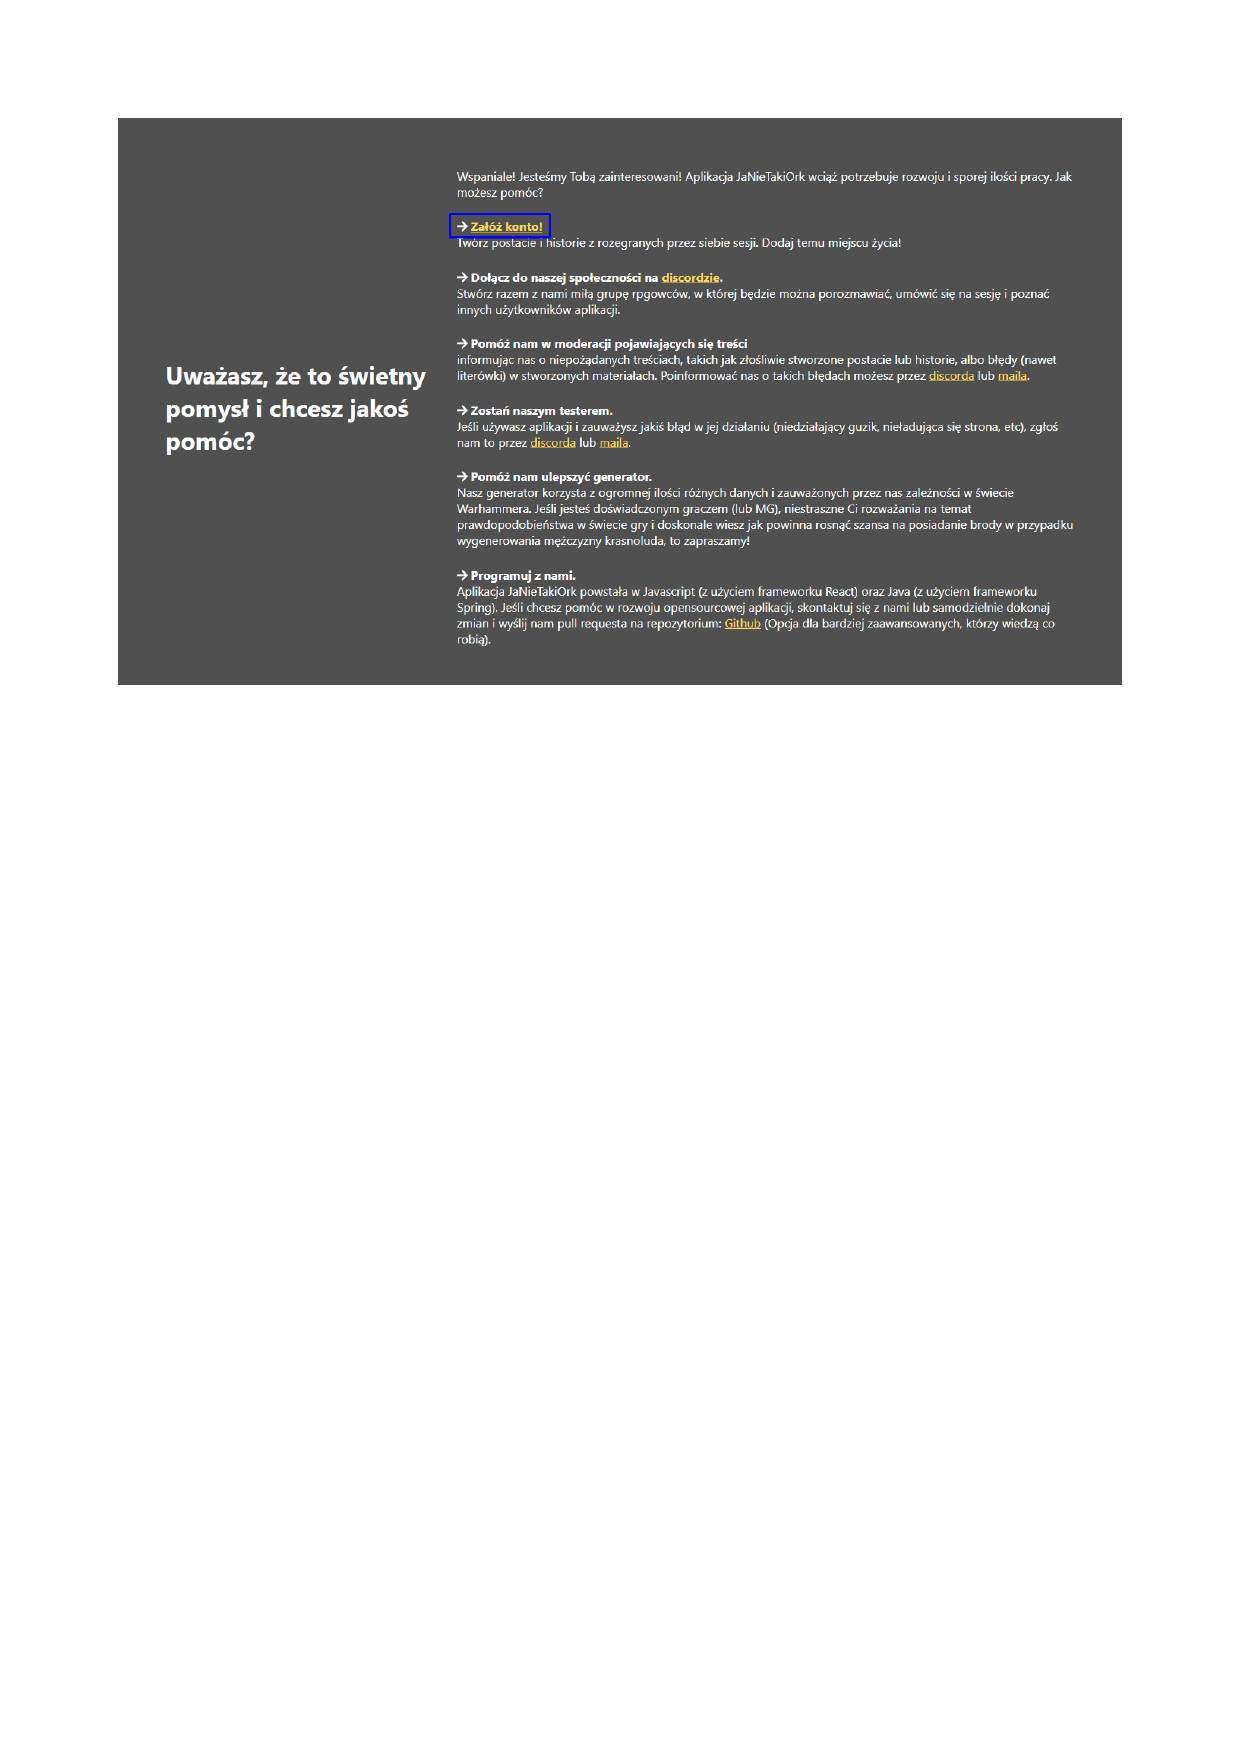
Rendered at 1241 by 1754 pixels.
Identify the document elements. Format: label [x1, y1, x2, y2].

picture [118, 118, 1122, 685]
